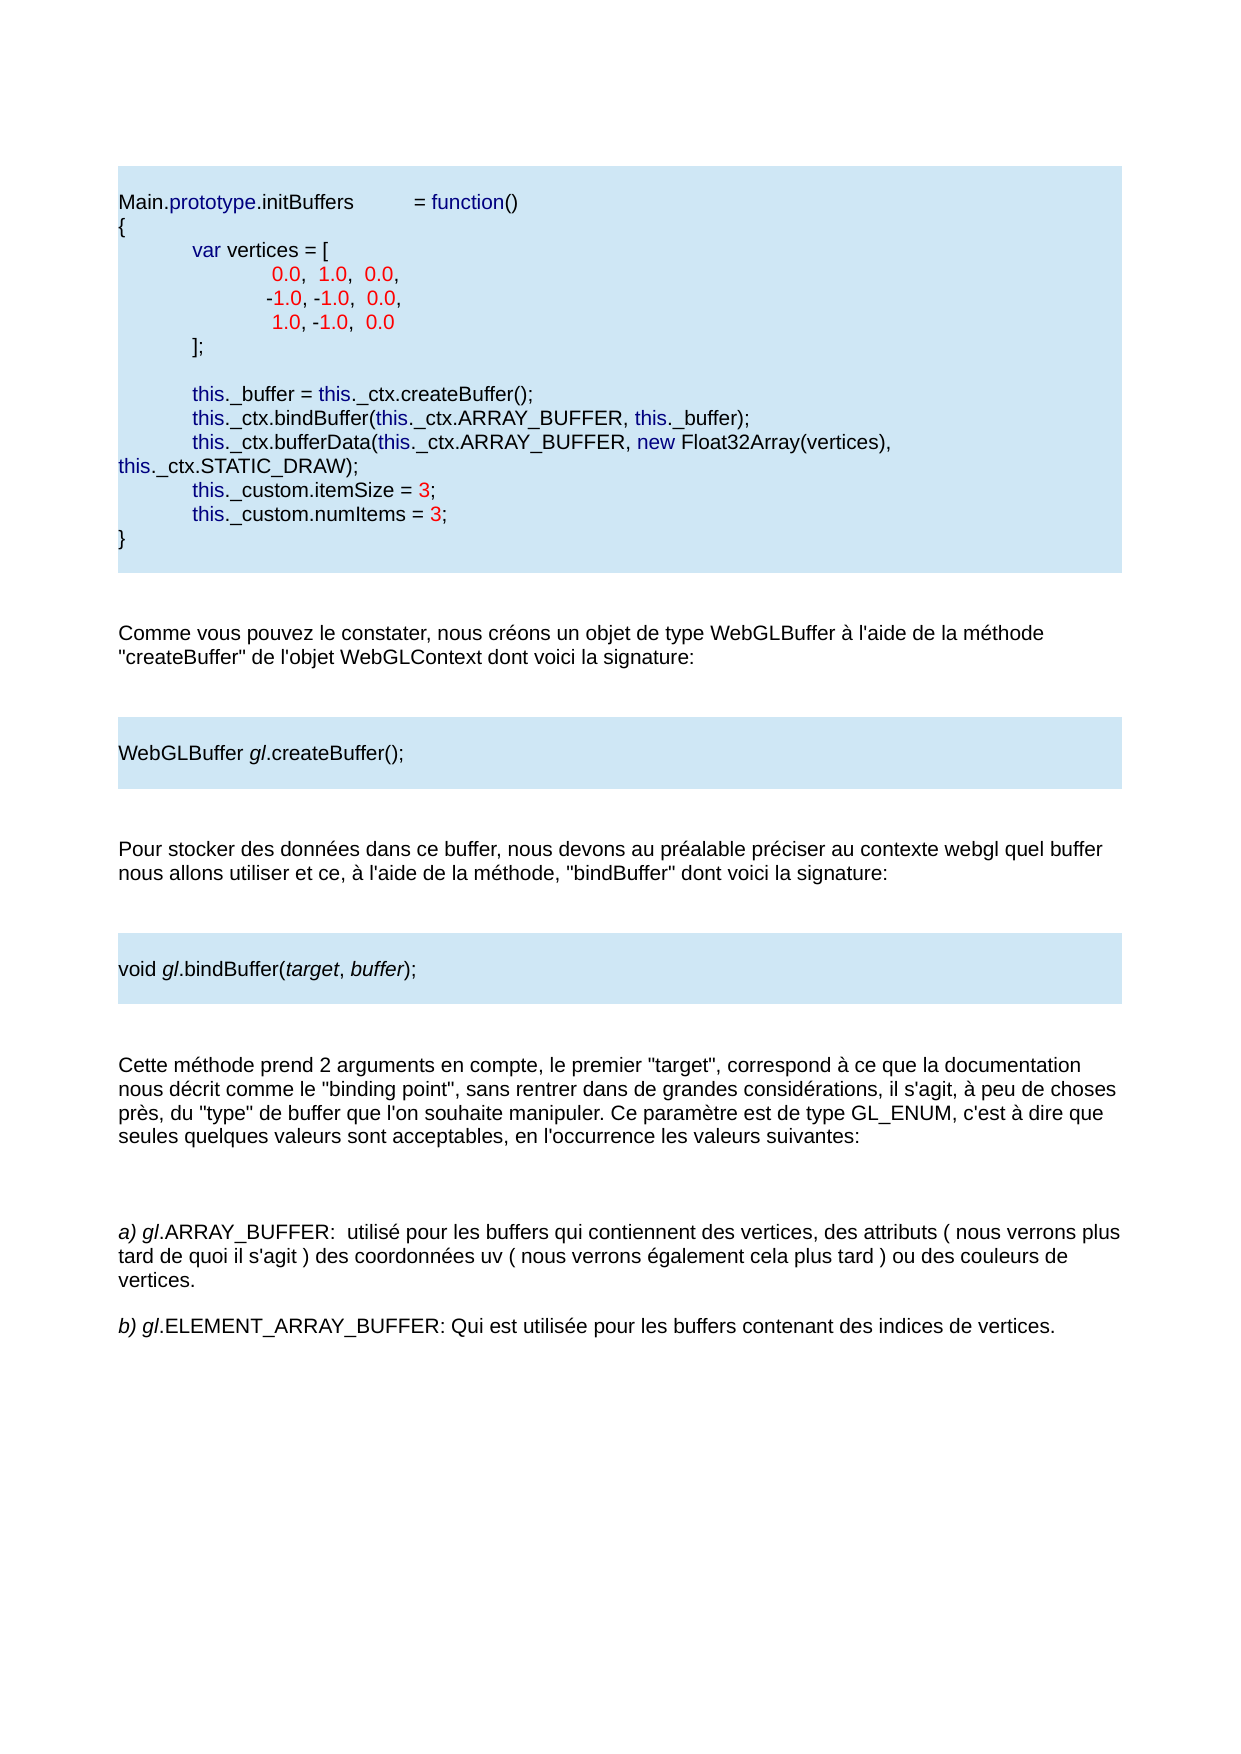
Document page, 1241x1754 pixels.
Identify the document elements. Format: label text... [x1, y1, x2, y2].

text 0.0, 1.0, 0.0, [118, 262, 1122, 286]
text Main.prototype.initBuffers = function() [118, 190, 1122, 214]
text WebGLBuffer gl.createBuffer(); [118, 741, 1122, 765]
text ]; [118, 334, 1122, 358]
text var vertices = [ [118, 238, 1122, 262]
text Pour stocker des données dans ce buffer, nous devons au préalable préciser au contexte webgl quel buffer nous allons utiliser et ce, à l'aide de la méthode, "bindBuffer" dont voici la signature: [118, 837, 1122, 885]
text a) gl.ARRAY_BUFFER: utilisé pour les buffers qui contiennent des vertices, des attributs ( nous verrons plus tard de quoi il s'agit ) des coordonnées uv ( nous verrons également cela plus tard ) ou des couleurs de vertices. [118, 1220, 1122, 1292]
text Comme vous pouvez le constater, nous créons un objet de type WebGLBuffer à l'aide de la méthode "createBuffer" de l'objet WebGLContext dont voici la signature: [118, 621, 1122, 669]
text } [118, 525, 1122, 549]
text this._custom.numItems = 3; [118, 501, 1122, 525]
text this._buffer = this._ctx.createBuffer(); [118, 382, 1122, 406]
text this._custom.itemSize = 3; [118, 477, 1122, 501]
list b) gl.ELEMENT_ARRAY_BUFFER: Qui est utilisée pour les buffers contenant des indices de vertices. [118, 1304, 1122, 1337]
text this._ctx.bindBuffer(this._ctx.ARRAY_BUFFER, this._buffer); [118, 406, 1122, 429]
text 1.0, -1.0, 0.0 [118, 310, 1122, 334]
text void gl.bindBuffer(target, buffer); [118, 957, 1122, 981]
text Cette méthode prend 2 arguments en compte, le premier "target", correspond à ce que la documentation nous décrit comme le "binding point", sans rentrer dans de grandes considérations, il s'agit, à peu de choses près, du "type" de buffer que l'on souhaite manipuler. Ce paramètre est de type GL_ENUM, c'est à dire que seules quelques valeurs sont acceptables, en l'occurrence les valeurs suivantes: [118, 1052, 1122, 1148]
text -1.0, -1.0, 0.0, [118, 286, 1122, 310]
text this._ctx.bufferData(this._ctx.ARRAY_BUFFER, new Float32Array(vertices), this._ctx.STATIC_DRAW); [118, 429, 1122, 477]
text { [118, 214, 1122, 238]
